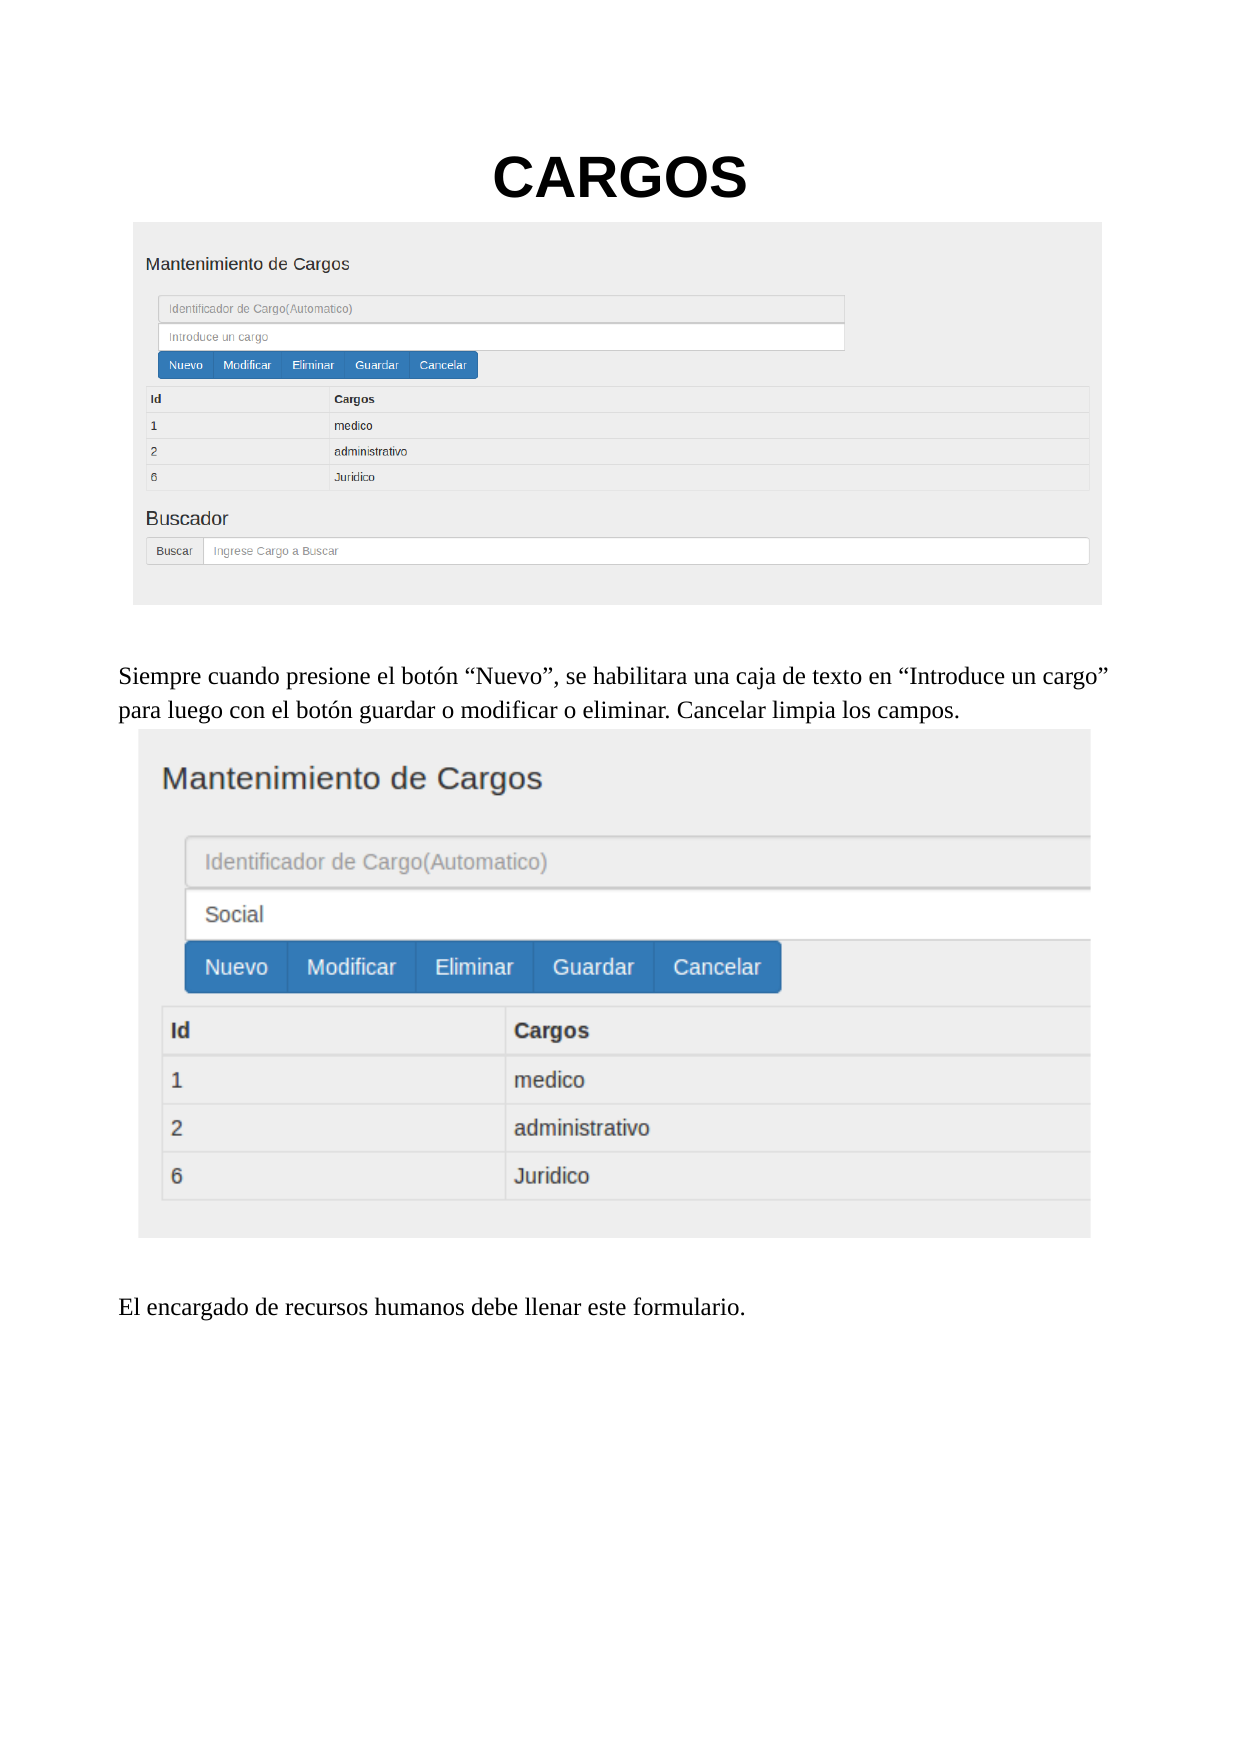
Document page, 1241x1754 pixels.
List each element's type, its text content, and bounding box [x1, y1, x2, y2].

picture [86, 729, 1091, 1238]
title CARGOS [118, 143, 1122, 210]
picture [118, 222, 1123, 607]
text El encargado de recursos humanos debe llenar este formulario. [118, 1292, 1122, 1321]
text Siempre cuando presione el botón “Nuevo”, se habilitara una caja de texto en “Introduce un cargo” para luego con el botón guardar o modificar o eliminar. Cancelar limpia los campos. [118, 661, 1122, 724]
